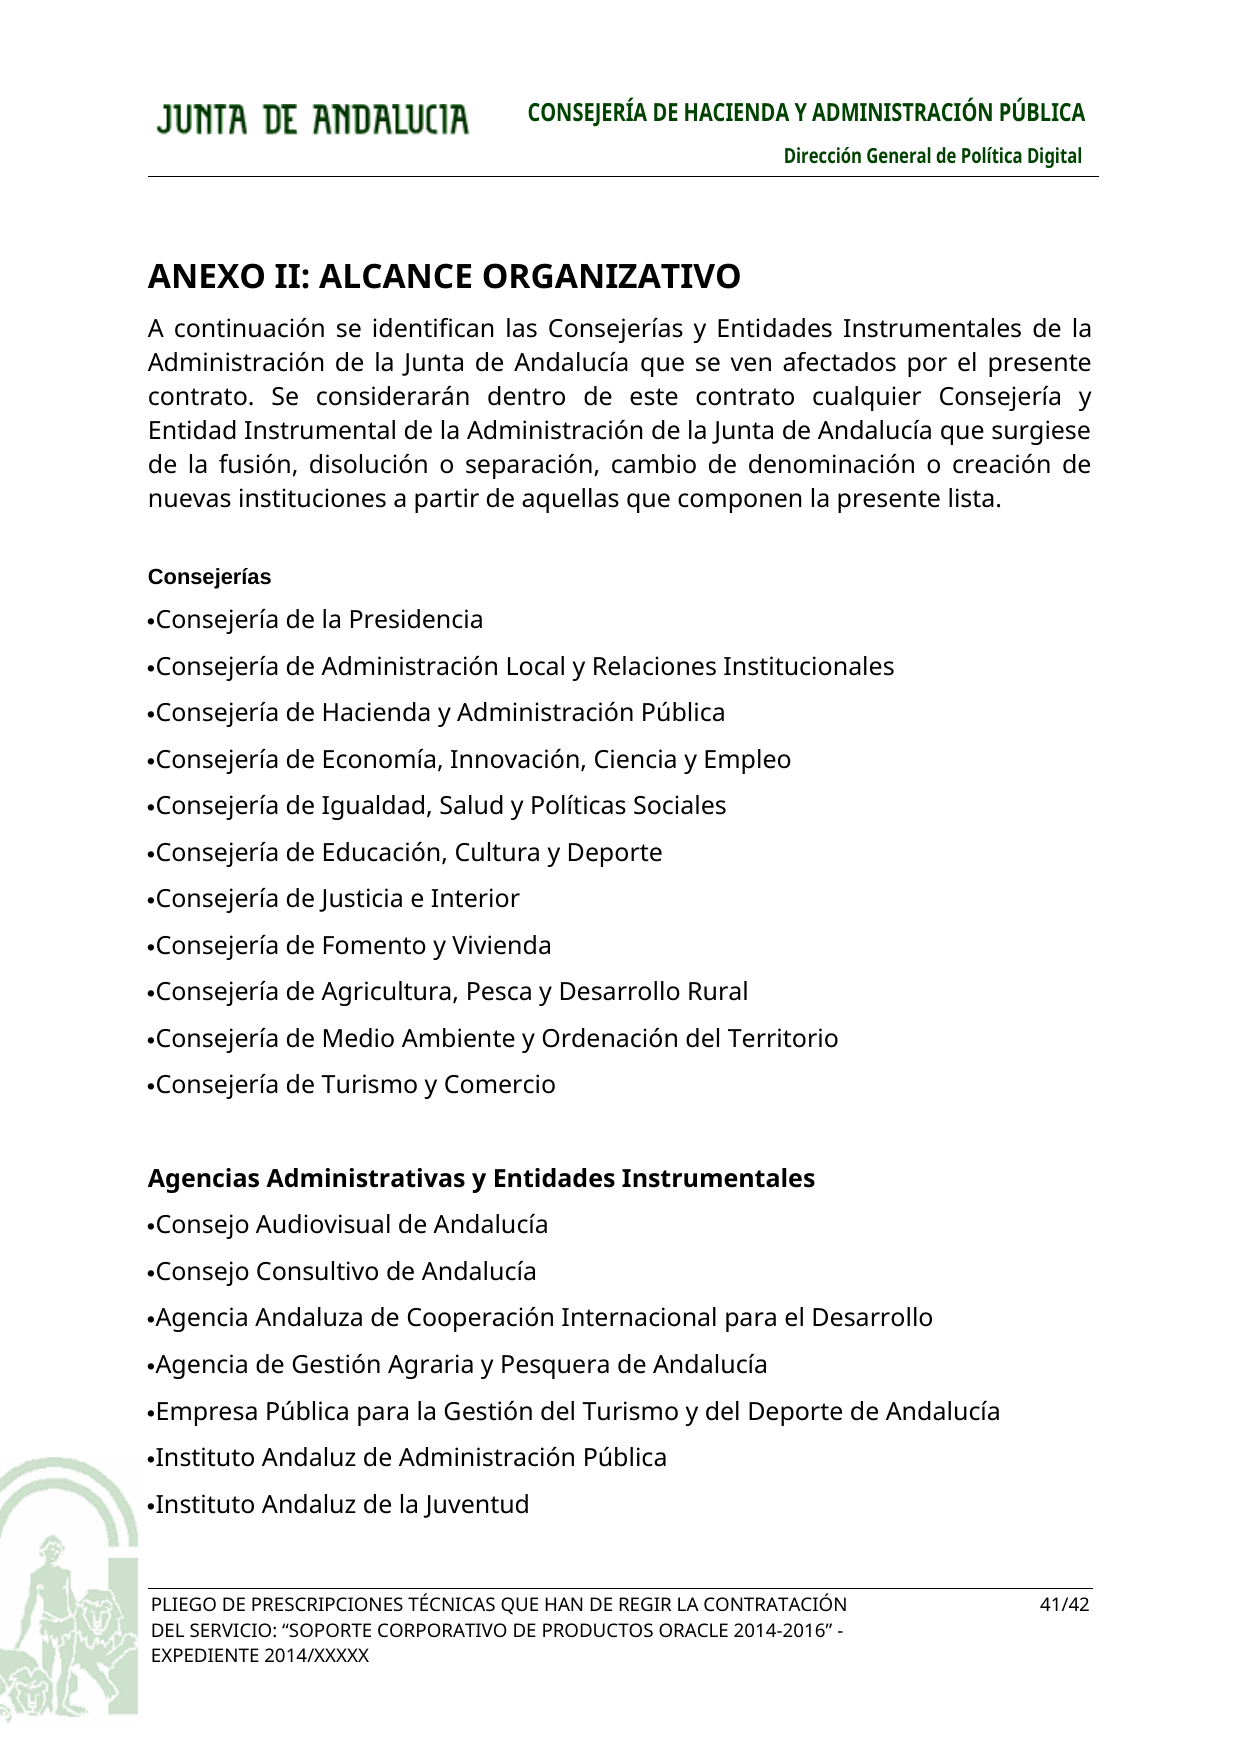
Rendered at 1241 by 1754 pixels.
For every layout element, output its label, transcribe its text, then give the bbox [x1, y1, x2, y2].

list Consejería de Igualdad, Salud y Políticas Sociales [148, 788, 1093, 822]
list Consejería de Hacienda y Administración Pública [148, 695, 1093, 729]
list Consejería de Medio Ambiente y Ordenación del Territorio [148, 1021, 1093, 1055]
list Consejería de Agricultura, Pesca y Desarrollo Rural [148, 974, 1093, 1008]
list Consejería de Educación, Cultura y Deporte [148, 834, 1093, 868]
picture [156, 104, 471, 136]
text A continuación se identifican las Consejerías y Entidades Instrumentales de la Administración de la Junta de Andalucía que se ven afectados por el presente contrato. Se considerarán dentro de este contrato cualquier Consejería y Entidad Instrumental de la Administración de la Junta de Andalucía que surgiese de la fusión, disolución o separación, cambio de denominación o creación de nuevas instituciones a partir de aquellas que componen la presente lista. [148, 311, 1093, 515]
list Consejo Audiovisual de Andalucía [148, 1207, 1093, 1241]
list Instituto Andaluz de la Juventud [148, 1486, 1093, 1520]
text Agencias Administrativas y Entidades Instrumentales [148, 1160, 1093, 1194]
list Empresa Pública para la Gestión del Turismo y del Deporte de Andalucía [148, 1393, 1093, 1427]
subtitle ANEXO II: ALCANCE ORGANIZATIVO [148, 252, 1093, 298]
list Agencia Andaluza de Cooperación Internacional para el Desarrollo [148, 1300, 1093, 1334]
list Instituto Andaluz de Administración Pública [148, 1440, 1093, 1474]
list Consejo Consultivo de Andalucía [148, 1253, 1093, 1287]
list Consejería de la Presidencia [148, 602, 1093, 636]
list Consejería de Justicia e Interior [148, 881, 1093, 915]
list Consejería de Administración Local y Relaciones Institucionales [148, 648, 1093, 682]
list Consejería de Fomento y Vivienda [148, 927, 1093, 962]
text Consejerías [148, 564, 1093, 589]
list Consejería de Economía, Innovación, Ciencia y Empleo [148, 741, 1093, 775]
picture [0, 1457, 141, 1725]
list Consejería de Turismo y Comercio [148, 1067, 1093, 1101]
list Agencia de Gestión Agraria y Pesquera de Andalucía [148, 1347, 1093, 1381]
